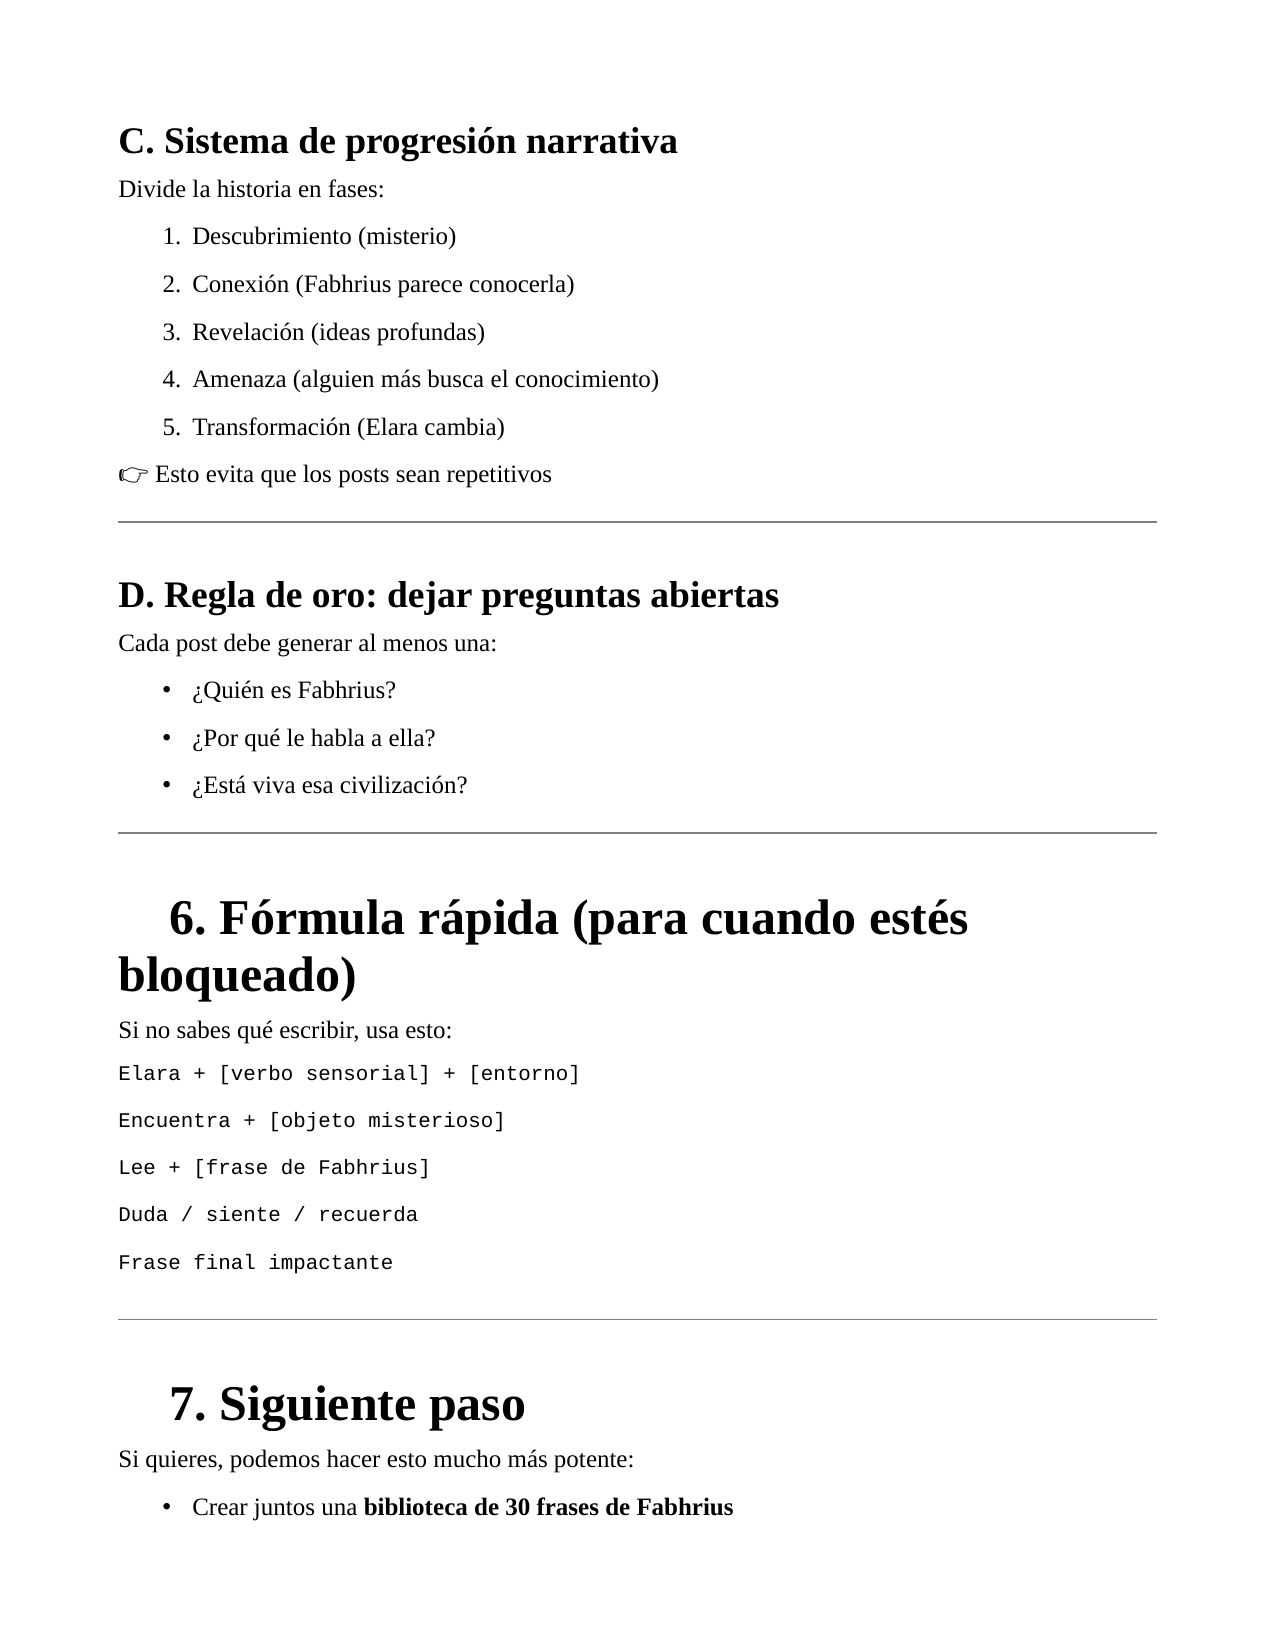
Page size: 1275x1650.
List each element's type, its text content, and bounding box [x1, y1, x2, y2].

text Lee + [frase de Fabhrius] [118, 1157, 1157, 1181]
text Divide la historia en fases: [118, 174, 1157, 202]
text Si no sabes qué escribir, usa esto: [118, 1015, 1157, 1044]
text Frase final impactante [118, 1252, 1157, 1275]
list Revelación (ideas profundas) [162, 317, 1157, 345]
subtitle 🚀 7. Siguiente paso [118, 1374, 1157, 1432]
list Amenaza (alguien más busca el conocimiento) [162, 364, 1157, 393]
text Duda / siente / recuerda [118, 1204, 1157, 1228]
list Conexión (Fabhrius parece conocerla) [162, 269, 1157, 298]
list Transformación (Elara cambia) [162, 412, 1157, 441]
list ¿Por qué le habla a ella? [162, 723, 1157, 752]
subtitle C. Sistema de progresión narrativa [118, 118, 1157, 161]
subtitle 🎯 6. Fórmula rápida (para cuando estés bloqueado) [118, 887, 1157, 1002]
subtitle D. Regla de oro: dejar preguntas abiertas [118, 572, 1157, 615]
text Encuentra + [objeto misterioso] [118, 1110, 1157, 1133]
list ¿Está viva esa civilización? [162, 771, 1157, 799]
text Elara + [verbo sensorial] + [entorno] [118, 1062, 1157, 1086]
list Crear juntos una biblioteca de 30 frases de Fabhrius [162, 1492, 1157, 1520]
text Si quieres, podemos hacer esto mucho más potente: [118, 1444, 1157, 1473]
text 👉 Esto evita que los posts sean repetitivos [118, 459, 1157, 488]
text Cada post debe generar al menos una: [118, 628, 1157, 656]
list ¿Quién es Fabhrius? [162, 675, 1157, 704]
list Descubrimiento (misterio) [162, 221, 1157, 250]
